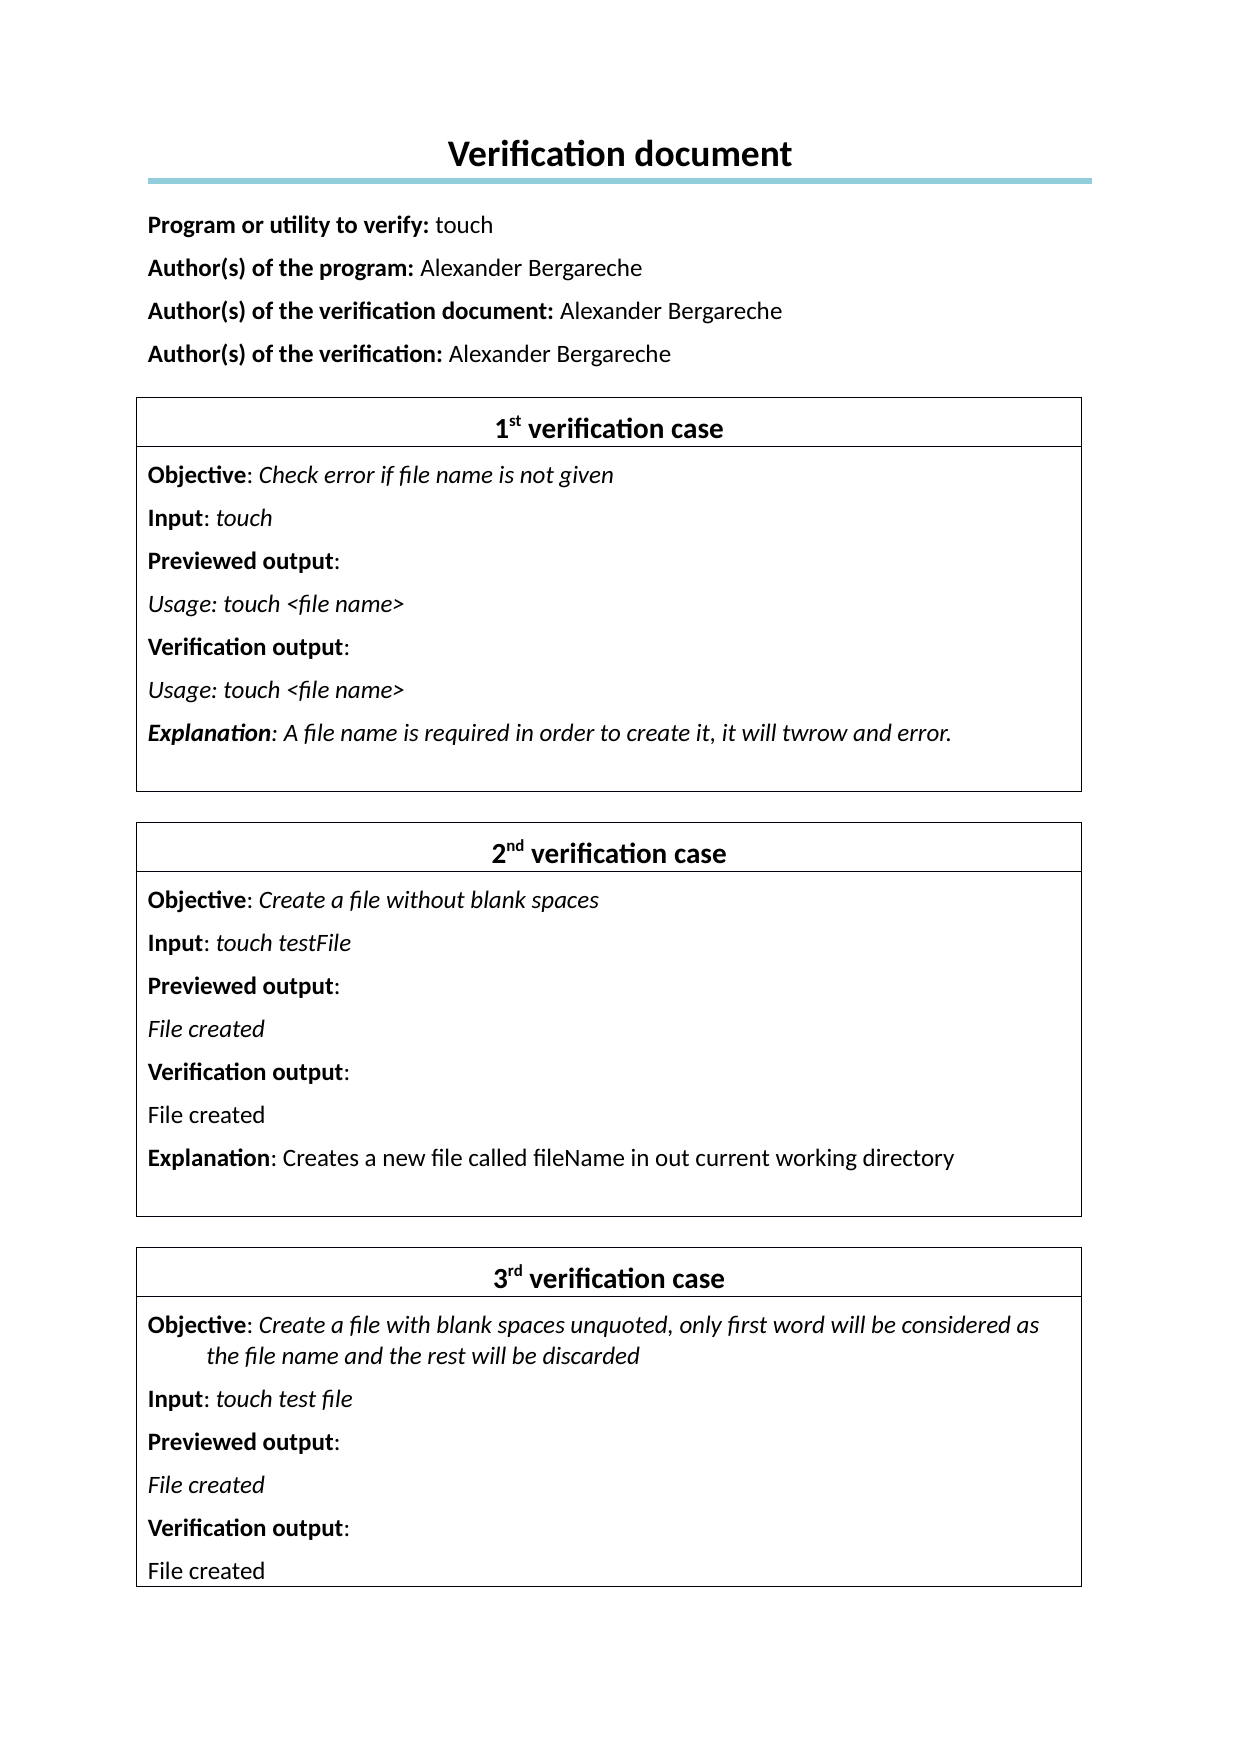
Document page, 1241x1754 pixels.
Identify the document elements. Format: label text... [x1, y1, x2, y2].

table_cell Objective: Create a file with blank spaces unquoted, only first word will be considered as the file name and the rest will be discarded Input: touch test file Previewed output: File created Verification output: File created [137, 1297, 1081, 1586]
table_header 3rd verification case [137, 1248, 1081, 1296]
text Author(s) of the verification document: Alexander Bergareche [148, 295, 1092, 326]
table_cell Objective: Check error if file name is not given Input: touch Previewed output: Usage: touch <file name> Verification output: Usage: touch <file name> Explanation: A file name is required in order to create it, it will twrow and error. [137, 447, 1081, 791]
text Author(s) of the program: Alexander Bergareche [148, 252, 1092, 283]
table_cell Objective: Create a file without blank spaces Input: touch testFile Previewed output: File created Verification output: File created Explanation: Creates a new file called fileName in out current working directory [137, 872, 1081, 1216]
table_header 2nd verification case [137, 823, 1081, 871]
table_header 1st verification case [137, 398, 1081, 446]
text Program or utility to verify: touch [148, 209, 1092, 240]
text Verification document [148, 130, 1092, 178]
text Author(s) of the verification: Alexander Bergareche [148, 338, 1092, 369]
